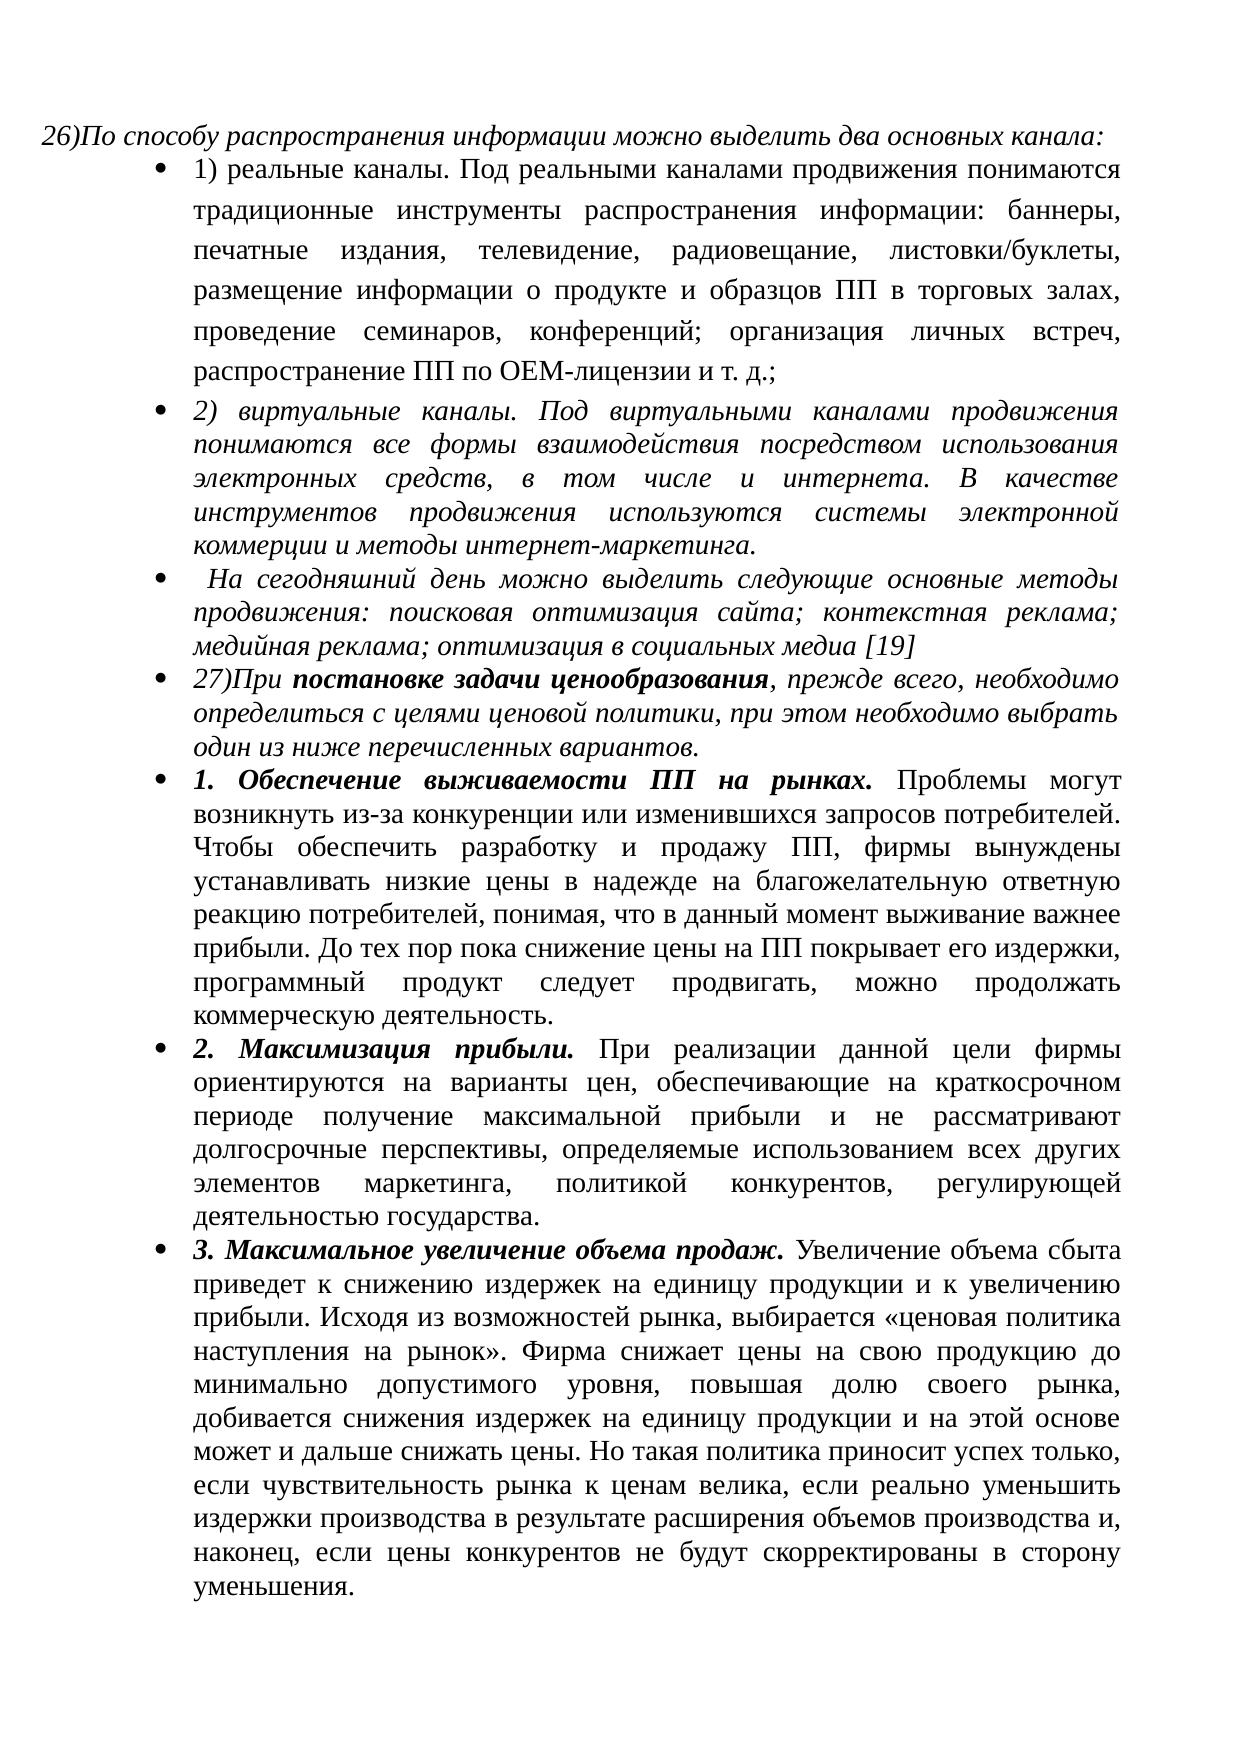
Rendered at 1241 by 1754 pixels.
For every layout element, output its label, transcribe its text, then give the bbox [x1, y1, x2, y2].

list 27)При постановке задачи ценообразования, прежде всего, необходимо определиться с целями ценовой политики, при этом необходимо выбрать один из ниже перечисленных вариантов. [156, 662, 1122, 762]
list 1) реальные каналы. Под реальными каналами продвижения понимаются традиционные инструменты распространения информации: баннеры, печатные издания, телевидение, радиовещание, листовки/буклеты, размещение информации о продукте и образцов ПП в торговых залах, проведение семинаров, конференций; организация личных встреч, распространение ПП по OEM-лицензии и т. д.; [156, 152, 1122, 386]
list На сегодняшний день можно выделить следующие основные методы продвижения: поисковая оптимизация сайта; контекстная реклама; медийная реклама; оптимизация в социальных медиа [19] [156, 561, 1122, 662]
list 3. Максимальное увеличение объема продаж. Увеличение объема сбыта приведет к снижению издержек на единицу продукции и к увеличению прибыли. Исходя из возможностей рынка, выбирается «ценовая политика наступления на рынок». Фирма снижает цены на свою продукцию до минимально допустимого уровня, повышая долю своего рынка, добивается снижения издержек на единицу продукции и на этой основе может и дальше снижать цены. Но такая политика приносит успех только, если чувствительность рынка к ценам велика, если реально уменьшить издержки производства в результате расширения объемов производства и, наконец, если цены конкурентов не будут скорректированы в сторону уменьшения. [156, 1232, 1122, 1601]
list 26)По способу распространения информации можно выделить два основных канала: [6, 118, 1122, 152]
list 1. Обеспечение выживаемости ПП на рынках. Проблемы могут возникнуть из-за конкуренции или изменившихся запросов потребителей. Чтобы обеспечить разработку и продажу ПП, фирмы вынуждены устанавливать низкие цены в надежде на благожелательную ответную реакцию потребителей, понимая, что в данный момент выживание важнее прибыли. До тех пор пока снижение цены на ПП покрывает его издержки, программный продукт следует продвигать, можно продолжать коммерческую деятельность. [156, 762, 1122, 1031]
list 2) виртуальные каналы. Под виртуальными каналами продвижения понимаются все формы взаимодействия посредством использования электронных средств, в том числе и интернета. В качестве инструментов продвижения используются системы электронной коммерции и методы интернет-маркетинга. [156, 393, 1122, 561]
list 2. Максимизация прибыли. При реализации данной цели фирмы ориентируются на варианты цен, обеспечивающие на краткосрочном периоде получение максимальной прибыли и не рассматривают долгосрочные перспективы, определяемые использованием всех других элементов маркетинга, политикой конкурентов, регулирующей деятельностью государства. [156, 1031, 1122, 1232]
